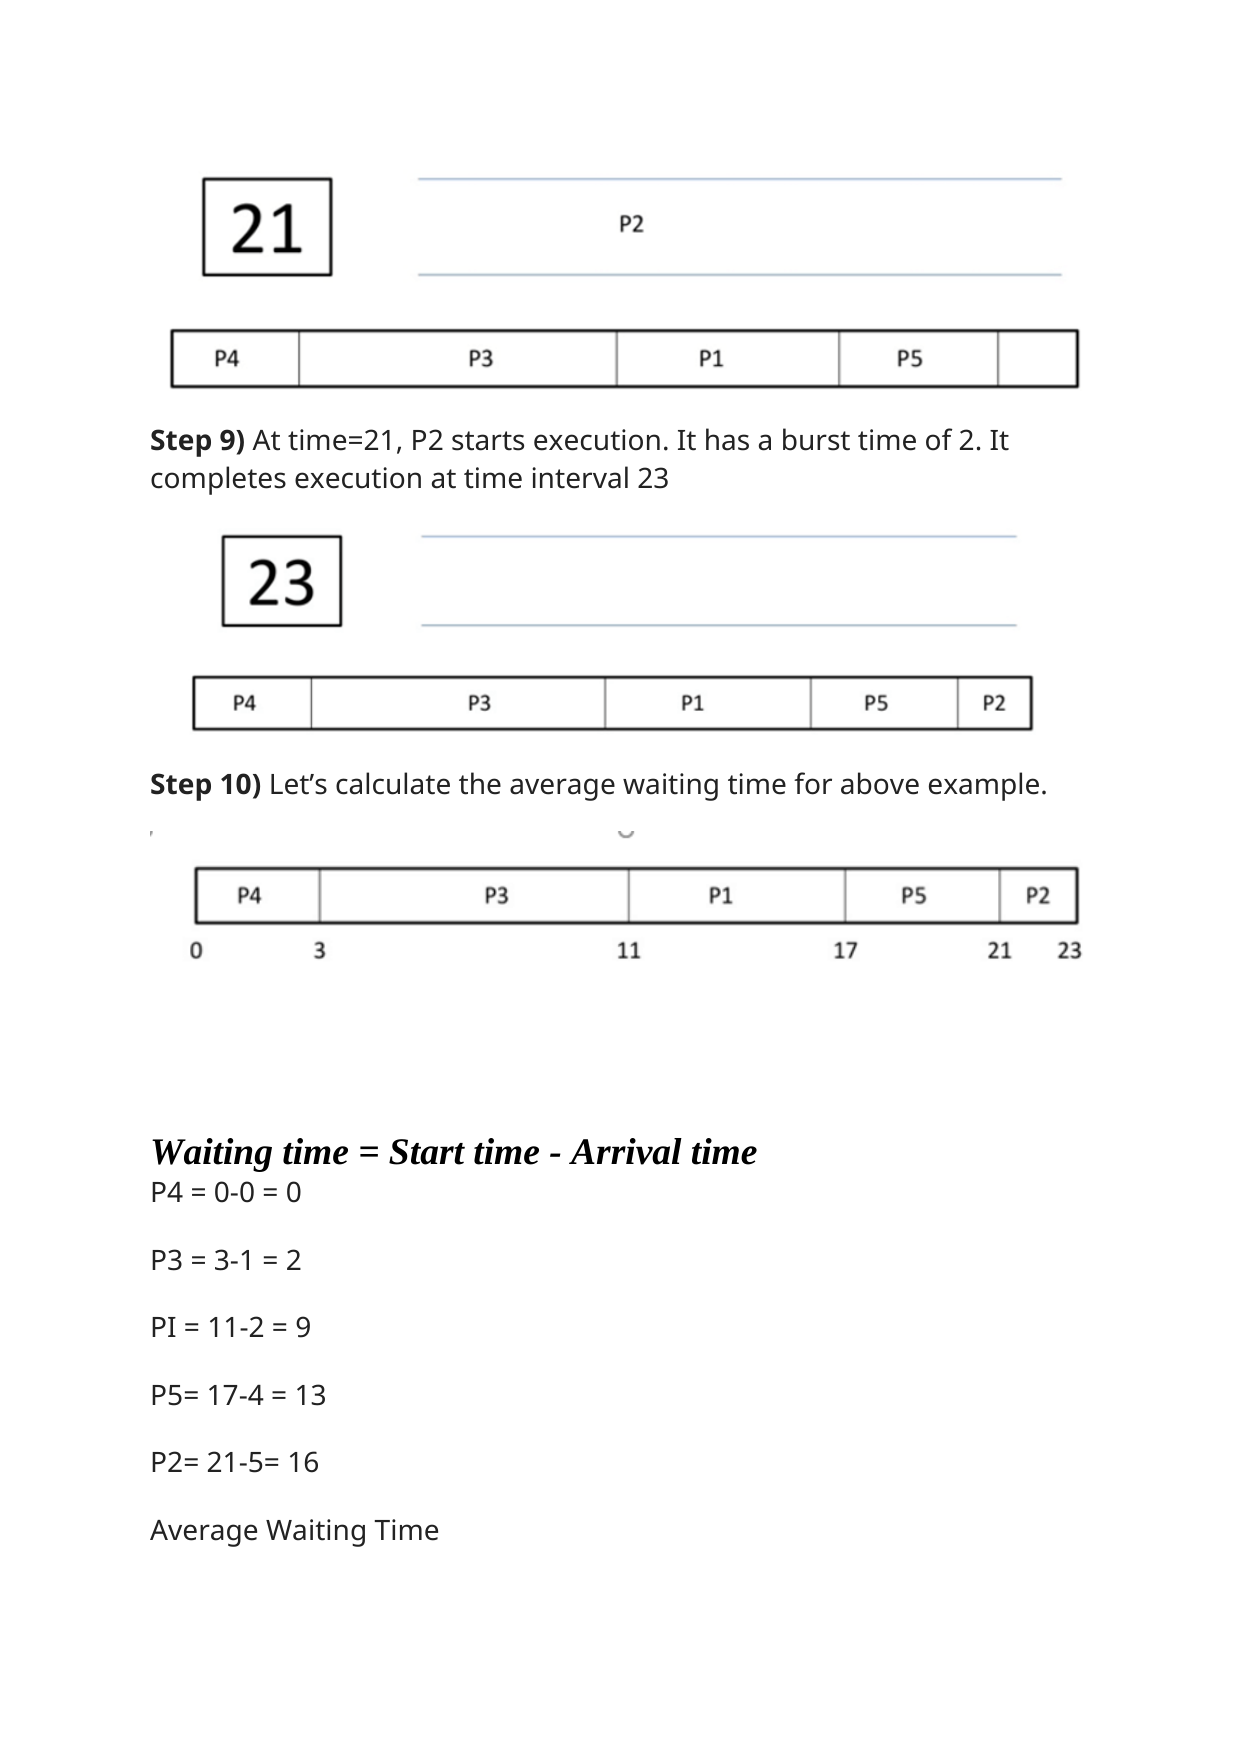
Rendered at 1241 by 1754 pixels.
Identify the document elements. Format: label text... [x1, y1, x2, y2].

text Step 10) Let’s calculate the average waiting time for above example. [150, 764, 1090, 803]
text P4 = 0-0 = 0 [150, 1172, 1090, 1211]
text Average Waiting Time [150, 1510, 1090, 1548]
picture [150, 831, 1091, 982]
text P5= 17-4 = 13 [150, 1375, 1090, 1413]
text Step 9) At time=21, P2 starts execution. It has a burst time of 2. It completes execution at time interval 23 [150, 420, 1090, 497]
text P3 = 3-1 = 2 [150, 1240, 1090, 1278]
text PI = 11-2 = 9 [150, 1307, 1090, 1346]
picture [150, 150, 1091, 391]
picture [150, 525, 1091, 736]
subtitle Waiting time = Start time - Arrival time [150, 1129, 1090, 1172]
text P2= 21-5= 16 [150, 1442, 1090, 1481]
